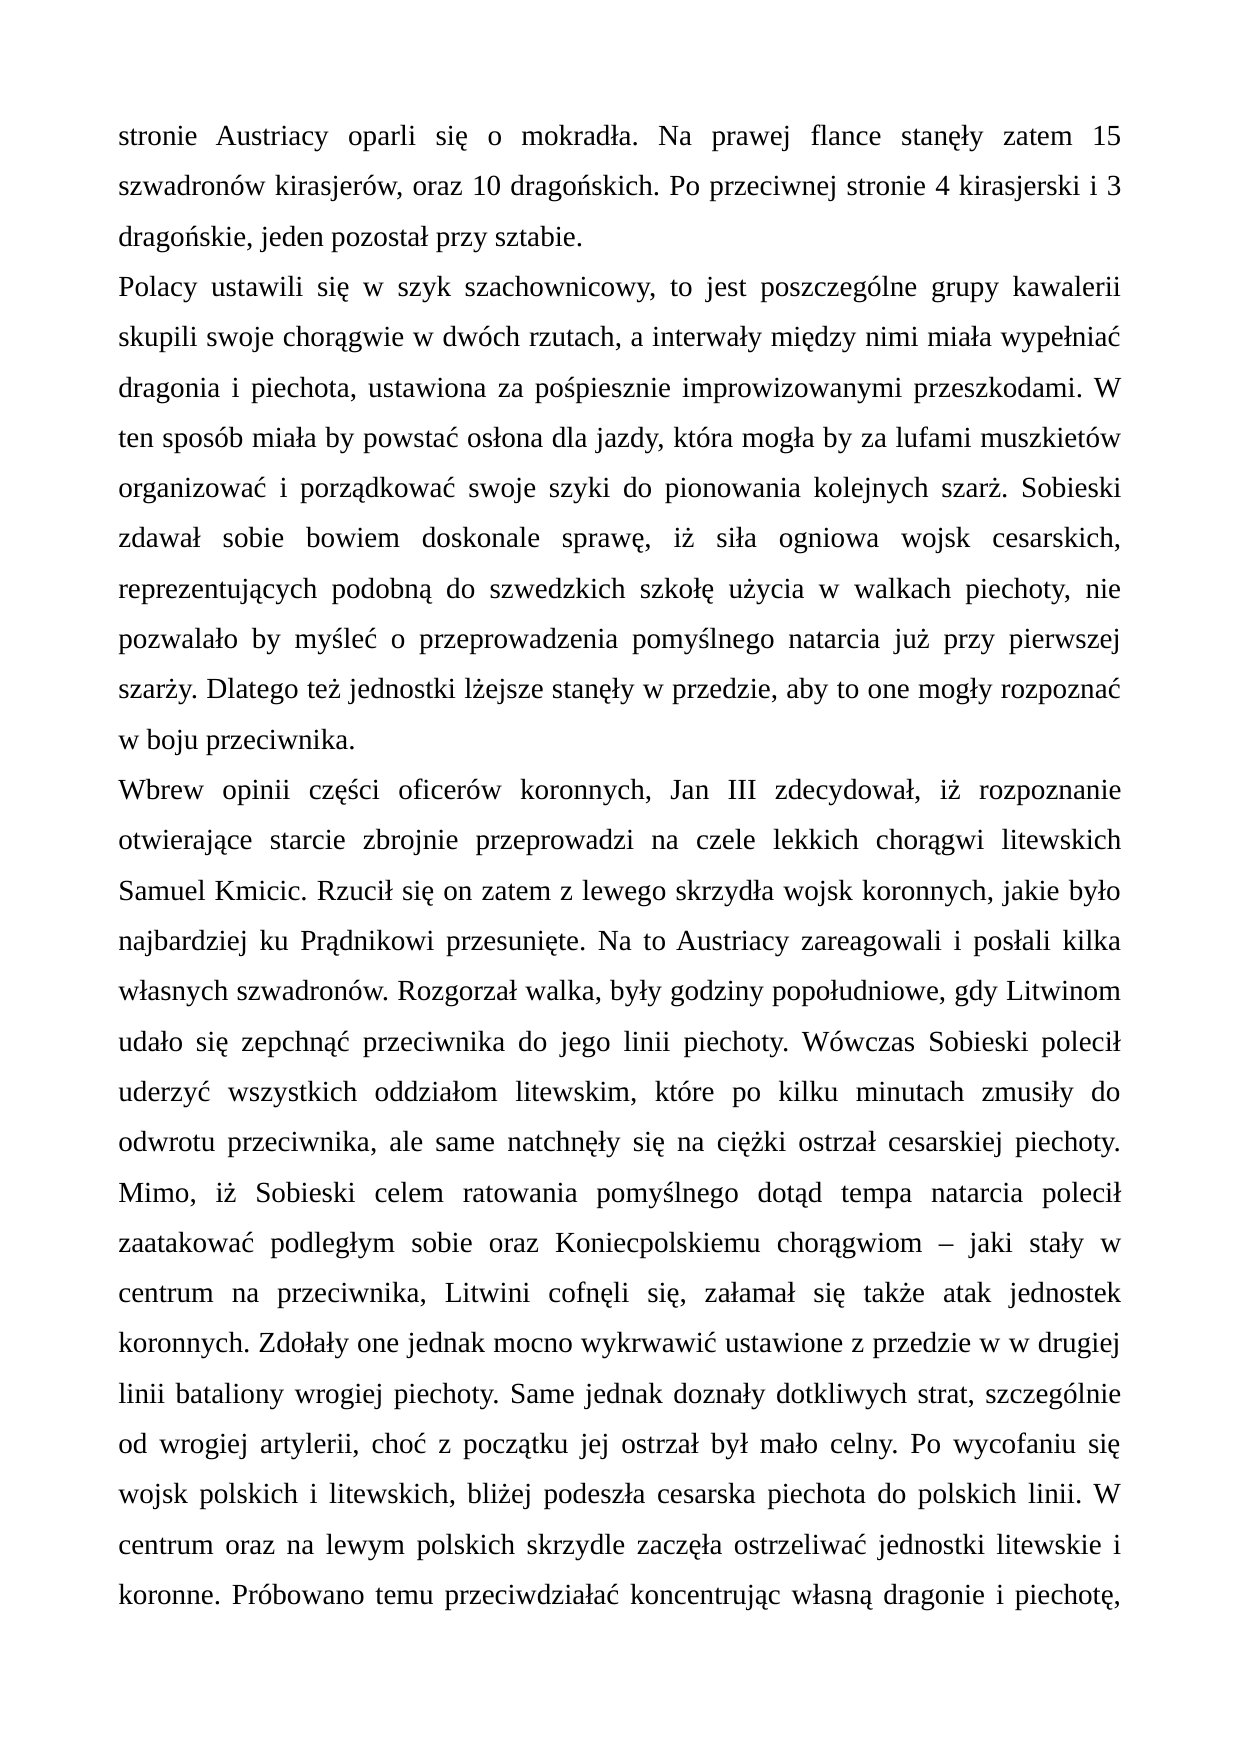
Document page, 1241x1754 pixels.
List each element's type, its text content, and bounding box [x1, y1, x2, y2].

text stronie Austriacy oparli się o mokradła. Na prawej flance stanęły zatem 15 szwadronów kirasjerów, oraz 10 dragońskich. Po przeciwnej stronie 4 kirasjerski i 3 dragońskie, jeden pozostał przy sztabie. [118, 118, 1122, 252]
text Wbrew opinii części oficerów koronnych, Jan III zdecydował, iż rozpoznanie otwierające starcie zbrojnie przeprowadzi na czele lekkich chorągwi litewskich Samuel Kmicic. Rzucił się on zatem z lewego skrzydła wojsk koronnych, jakie było najbardziej ku Prądnikowi przesunięte. Na to Austriacy zareagowali i posłali kilka własnych szwadronów. Rozgorzał walka, były godziny popołudniowe, gdy Litwinom udało się zepchnąć przeciwnika do jego linii piechoty. Wówczas Sobieski polecił uderzyć wszystkich oddziałom litewskim, które po kilku minutach zmusiły do odwrotu przeciwnika, ale same natchnęły się na ciężki ostrzał cesarskiej piechoty. Mimo, iż Sobieski celem ratowania pomyślnego dotąd tempa natarcia polecił zaatakować podległym sobie oraz Koniecpolskiemu chorągwiom – jaki stały w centrum na przeciwnika, Litwini cofnęli się, załamał się także atak jednostek koronnych. Zdołały one jednak mocno wykrwawić ustawione z przedzie w w drugiej linii bataliony wrogiej piechoty. Same jednak doznały dotkliwych strat, szczególnie od wrogiej artylerii, choć z początku jej ostrzał był mało celny. Po wycofaniu się wojsk polskich i litewskich, bliżej podeszła cesarska piechota do polskich linii. W centrum oraz na lewym polskich skrzydle zaczęła ostrzeliwać jednostki litewskie i koronne. Próbowano temu przeciwdziałać koncentrując własną dragonie i piechotę, [118, 772, 1122, 1611]
text Polacy ustawili się w szyk szachownicowy, to jest poszczególne grupy kawalerii skupili swoje chorągwie w dwóch rzutach, a interwały między nimi miała wypełniać dragonia i piechota, ustawiona za pośpiesznie improwizowanymi przeszkodami. W ten sposób miała by powstać osłona dla jazdy, która mogła by za lufami muszkietów organizować i porządkować swoje szyki do pionowania kolejnych szarż. Sobieski zdawał sobie bowiem doskonale sprawę, iż siła ogniowa wojsk cesarskich, reprezentujących podobną do szwedzkich szkołę użycia w walkach piechoty, nie pozwalało by myśleć o przeprowadzenia pomyślnego natarcia już przy pierwszej szarży. Dlatego też jednostki lżejsze stanęły w przedzie, aby to one mogły rozpoznać w boju przeciwnika. [118, 269, 1122, 755]
